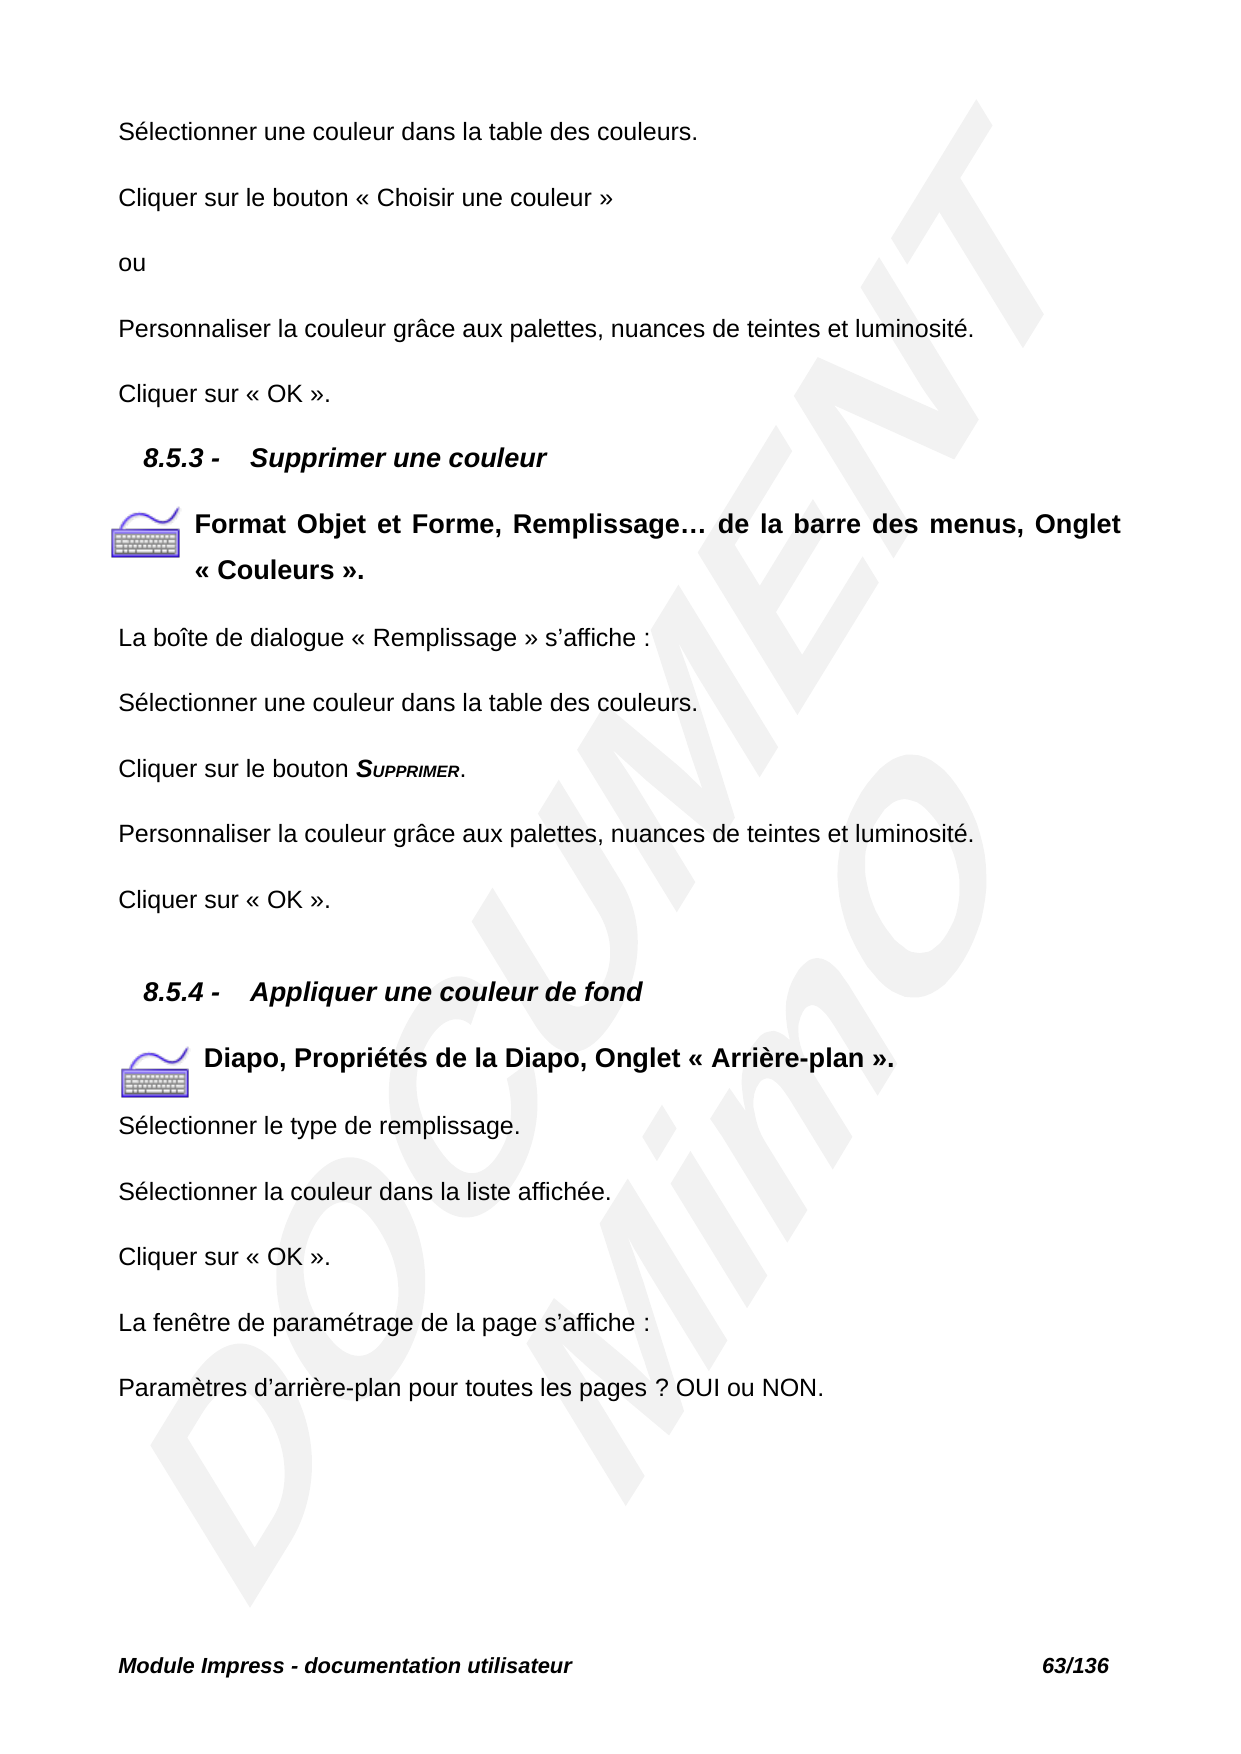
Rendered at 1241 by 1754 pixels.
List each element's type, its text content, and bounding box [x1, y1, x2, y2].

text Cliquer sur le bouton « Choisir une couleur » [118, 183, 1122, 211]
picture [107, 496, 183, 572]
subtitle Appliquer une couleur de fond [143, 976, 1122, 1007]
text Sélectionner la couleur dans la liste affichée. [118, 1177, 1122, 1205]
text ou [118, 249, 1122, 277]
text Cliquer sur « OK ». [118, 1243, 1122, 1271]
text Format Objet et Forme, Remplissage… de la barre des menus, Onglet « Couleurs ». [118, 509, 1122, 585]
subtitle Supprimer une couleur [143, 443, 1122, 473]
text Sélectionner le type de remplissage. [118, 1112, 1122, 1140]
text La boîte de dialogue « Remplissage » s’affiche : [118, 624, 1122, 652]
text Diapo, Propriétés de la Diapo, Onglet « Arrière-plan ». [192, 1043, 1122, 1073]
text Personnaliser la couleur grâce aux palettes, nuances de teintes et luminosité. [118, 820, 1122, 848]
text Sélectionner une couleur dans la table des couleurs. [118, 118, 1122, 146]
text Paramètres d’arrière-plan pour toutes les pages ? OUI ou NON. [118, 1374, 1122, 1402]
text La fenêtre de paramétrage de la page s’affiche : [118, 1308, 1122, 1336]
text Cliquer sur « OK ». [118, 886, 1122, 914]
text Cliquer sur « OK ». [118, 380, 1122, 408]
text Cliquer sur le bouton Supprimer. [118, 755, 1122, 783]
picture [117, 1036, 192, 1112]
text Sélectionner une couleur dans la table des couleurs. [118, 689, 1122, 717]
text Personnaliser la couleur grâce aux palettes, nuances de teintes et luminosité. [118, 314, 1122, 342]
